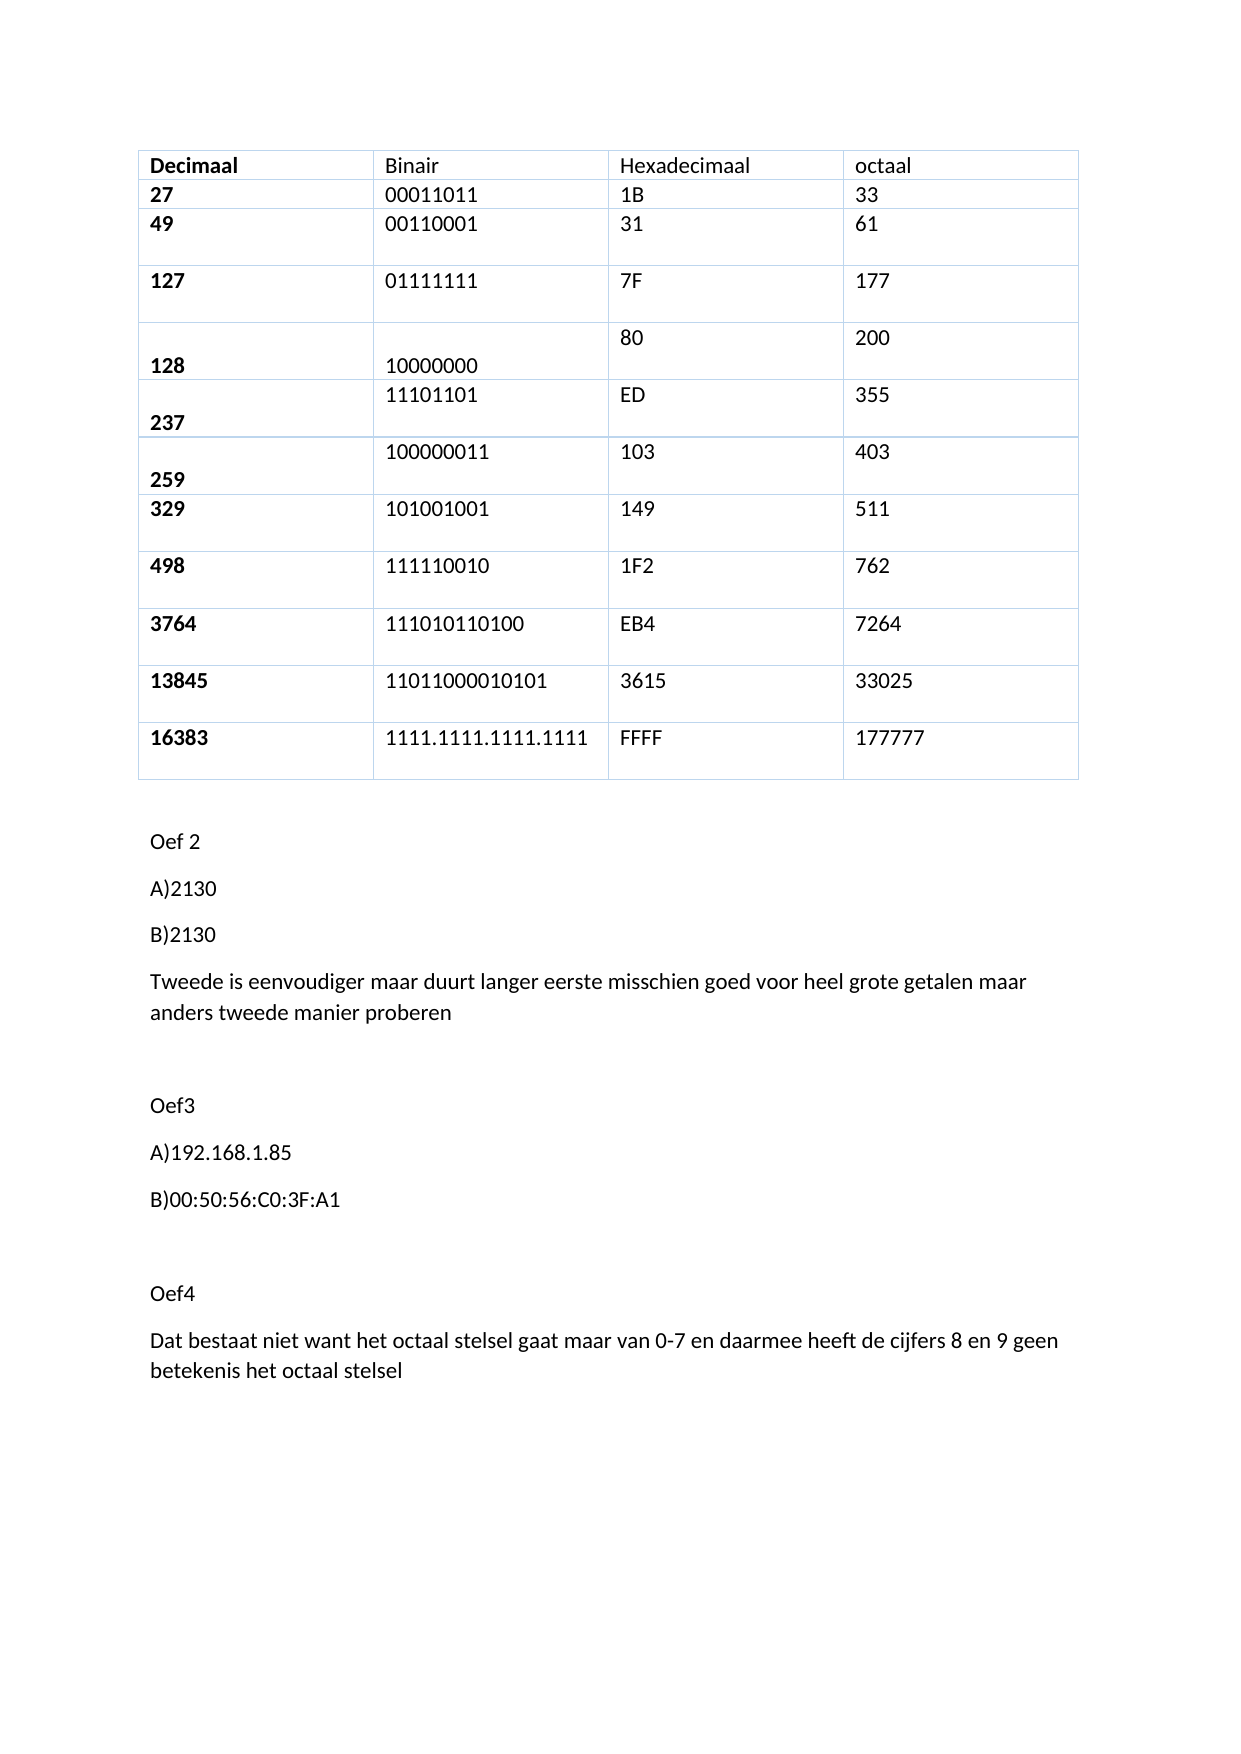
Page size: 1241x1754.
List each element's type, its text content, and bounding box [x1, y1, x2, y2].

table_cell 13845 [139, 666, 373, 722]
table_cell 177777 [844, 723, 1078, 779]
table_cell 1111.1111.1111.1111 [374, 723, 608, 779]
table_cell 61 [844, 209, 1078, 265]
text B)2130 [150, 921, 1090, 949]
table_cell 80 [609, 323, 843, 379]
table_cell 33025 [844, 666, 1078, 722]
table_cell 100000011 [374, 438, 608, 493]
table_header octaal [844, 151, 1078, 179]
table_cell 31 [609, 209, 843, 265]
text Oef3 [150, 1091, 1090, 1119]
table_cell 111010110100 [374, 609, 608, 665]
table_cell 00011011 [374, 180, 608, 208]
text A)2130 [150, 874, 1090, 902]
table_cell 237 [139, 380, 373, 436]
table_cell 00110001 [374, 209, 608, 265]
table_cell 498 [139, 552, 373, 608]
table_cell 33 [844, 180, 1078, 208]
table_cell 16383 [139, 723, 373, 779]
table_cell 329 [139, 495, 373, 551]
table_cell 7F [609, 266, 843, 322]
table_cell 3615 [609, 666, 843, 722]
text Dat bestaat niet want het octaal stelsel gaat maar van 0-7 en daarmee heeft de cijfers 8 en 9 geen betekenis het octaal stelsel [150, 1326, 1090, 1384]
table_cell 127 [139, 266, 373, 322]
table_cell 11011000010101 [374, 666, 608, 722]
table_cell ED [609, 380, 843, 436]
table_cell 7264 [844, 609, 1078, 665]
table_cell 403 [844, 438, 1078, 493]
table_cell 27 [139, 180, 373, 208]
table_cell 200 [844, 323, 1078, 379]
table_cell 1B [609, 180, 843, 208]
table_cell 101001001 [374, 495, 608, 551]
table_header Decimaal [139, 151, 373, 179]
text A)192.168.1.85 [150, 1138, 1090, 1166]
table_cell 1F2 [609, 552, 843, 608]
table_header Binair [374, 151, 608, 179]
table_cell 762 [844, 552, 1078, 608]
table_cell 10000000 [374, 323, 608, 379]
table_cell 01111111 [374, 266, 608, 322]
table_cell 3764 [139, 609, 373, 665]
table_cell 177 [844, 266, 1078, 322]
text Tweede is eenvoudiger maar duurt langer eerste misschien goed voor heel grote getalen maar anders tweede manier proberen [150, 967, 1090, 1026]
table_cell 259 [139, 438, 373, 493]
table_header Hexadecimaal [609, 151, 843, 179]
table_cell 511 [844, 495, 1078, 551]
table_cell 149 [609, 495, 843, 551]
text B)00:50:56:C0:3F:A1 [150, 1185, 1090, 1213]
table_cell EB4 [609, 609, 843, 665]
table_cell 49 [139, 209, 373, 265]
table_cell FFFF [609, 723, 843, 779]
table_cell 103 [609, 438, 843, 493]
table_cell 11101101 [374, 380, 608, 436]
table_cell 111110010 [374, 552, 608, 608]
table_cell 355 [844, 380, 1078, 436]
text Oef4 [150, 1279, 1090, 1307]
table_cell 128 [139, 323, 373, 379]
text Oef 2 [150, 827, 1090, 855]
